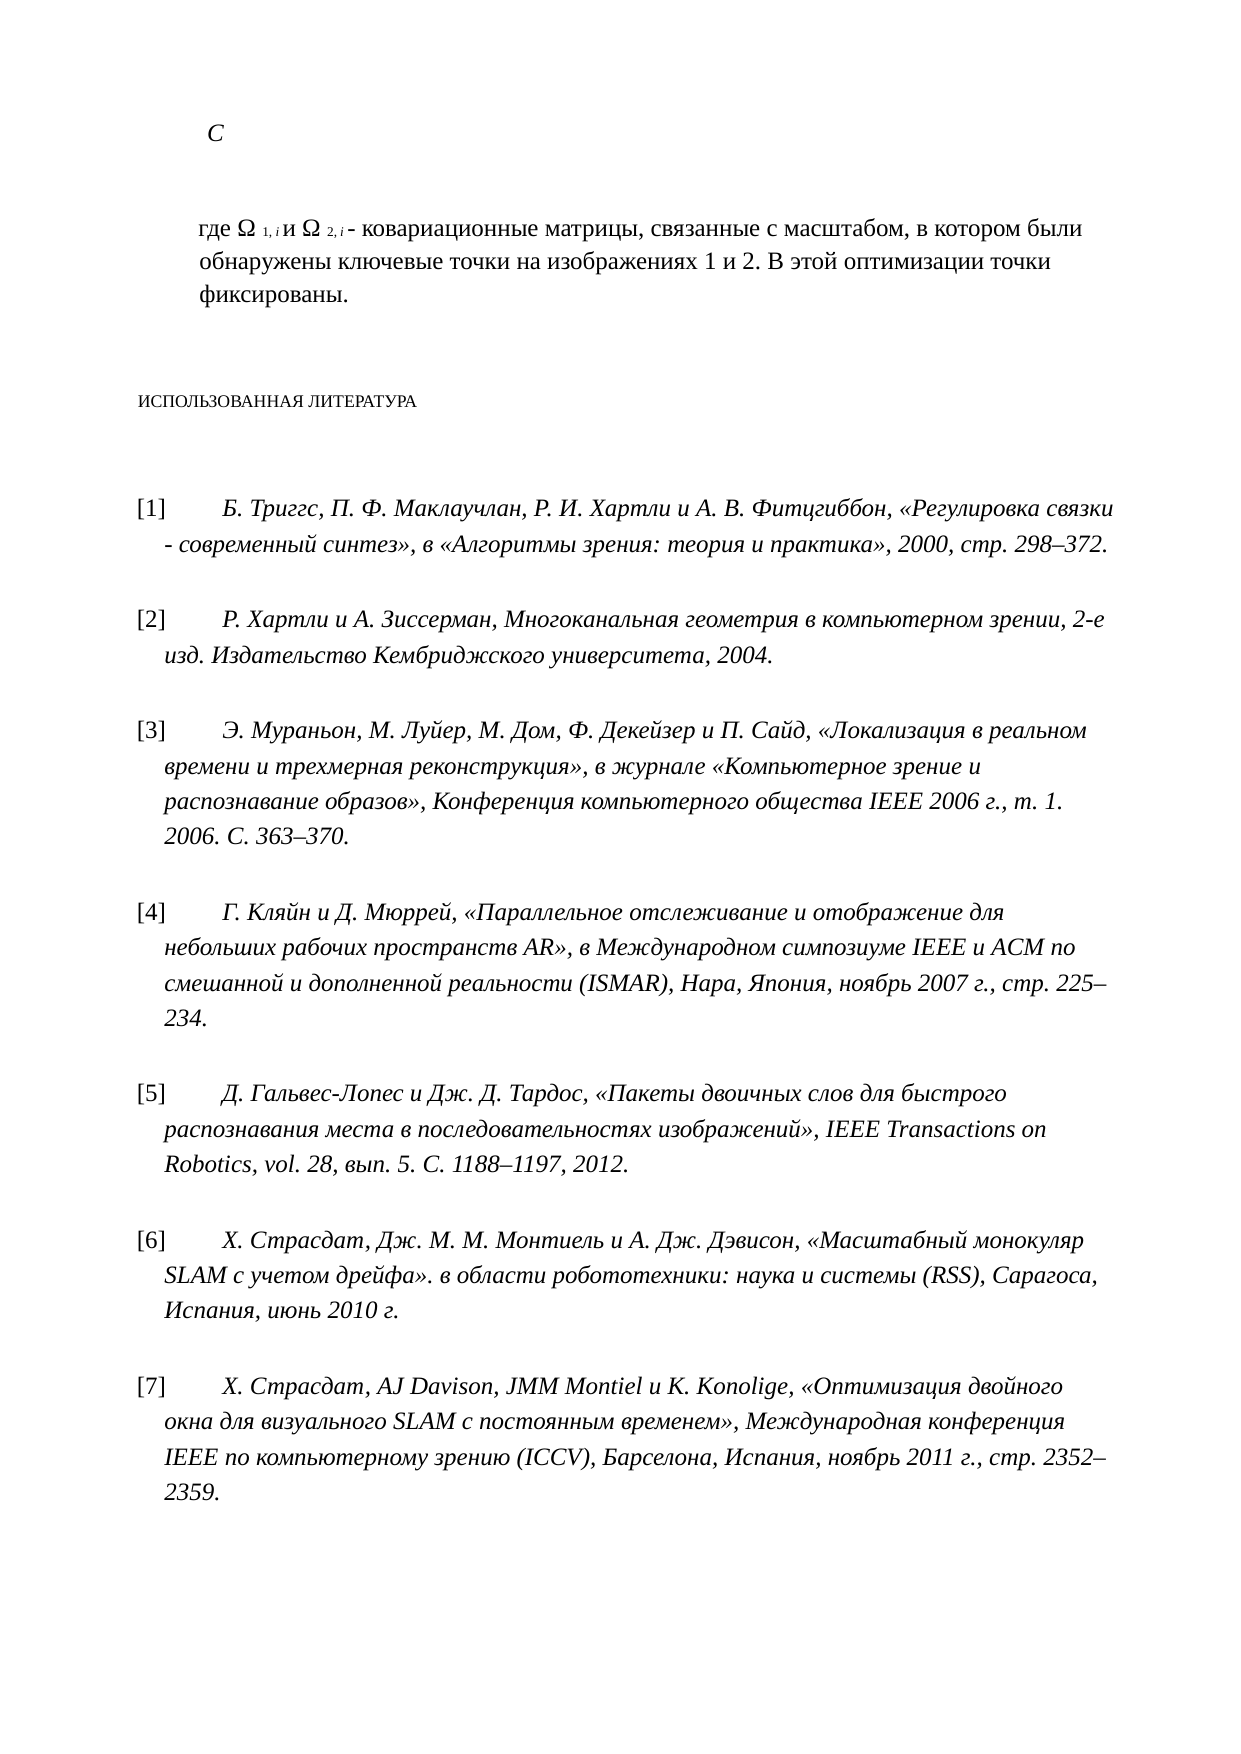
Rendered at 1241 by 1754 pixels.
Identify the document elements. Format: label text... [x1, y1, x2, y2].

text C [207, 118, 297, 147]
text [4] Г. Кляйн и Д. Мюррей, «Параллельное отслеживание и отображение для небольших рабочих пространств AR», в Международном симпозиуме IEEE и ACM по смешанной и дополненной реальности (ISMAR), Нара, Япония, ноябрь 2007 г., стр. 225–234. [137, 897, 1118, 1032]
text где Ω 1, i и Ω 2, i - ковариационные матрицы, связанные с масштабом, в котором были обнаружены ключевые точки на изображениях 1 и 2. В этой оптимизации точки фиксированы. [198, 213, 1104, 308]
text [2] Р. Хартли и А. Зиссерман, Многоканальная геометрия в компьютерном зрении, 2-е изд. Издательство Кембриджского университета, 2004. [137, 604, 1118, 668]
text [1] Б. Триггс, П. Ф. Маклаучлан, Р. И. Хартли и А. В. Фитцгиббон, «Регулировка связки - современный синтез», в «Алгоритмы зрения: теория и практика», 2000, стр. 298–372. [137, 493, 1118, 558]
subtitle ИСПОЛЬЗОВАННАЯ ЛИТЕРАТУРА [138, 390, 1122, 411]
text [7] Х. Страсдат, AJ Davison, JMM Montiel и K. Konolige, «Оптимизация двойного окна для визуального SLAM с постоянным временем», Международная конференция IEEE по компьютерному зрению (ICCV), Барселона, Испания, ноябрь 2011 г., стр. 2352–2359. [137, 1371, 1118, 1506]
text [5] Д. Гальвес-Лопес и Дж. Д. Тардос, «Пакеты двоичных слов для быстрого распознавания места в последовательностях изображений», IEEE Transactions on Robotics, vol. 28, вып. 5. С. 1188–1197, 2012. [137, 1078, 1118, 1178]
text [6] Х. Страсдат, Дж. М. М. Монтиель и А. Дж. Дэвисон, «Масштабный монокуляр SLAM с учетом дрейфа». в области робототехники: наука и системы (RSS), Сарагоса, Испания, июнь 2010 г. [137, 1225, 1118, 1324]
text [3] Э. Мураньон, М. Луйер, М. Дом, Ф. Декейзер и П. Сайд, «Локализация в реальном времени и трехмерная реконструкция», в журнале «Компьютерное зрение и распознавание образов», Конференция компьютерного общества IEEE 2006 г., т. 1. 2006. С. 363–370. [137, 715, 1118, 850]
